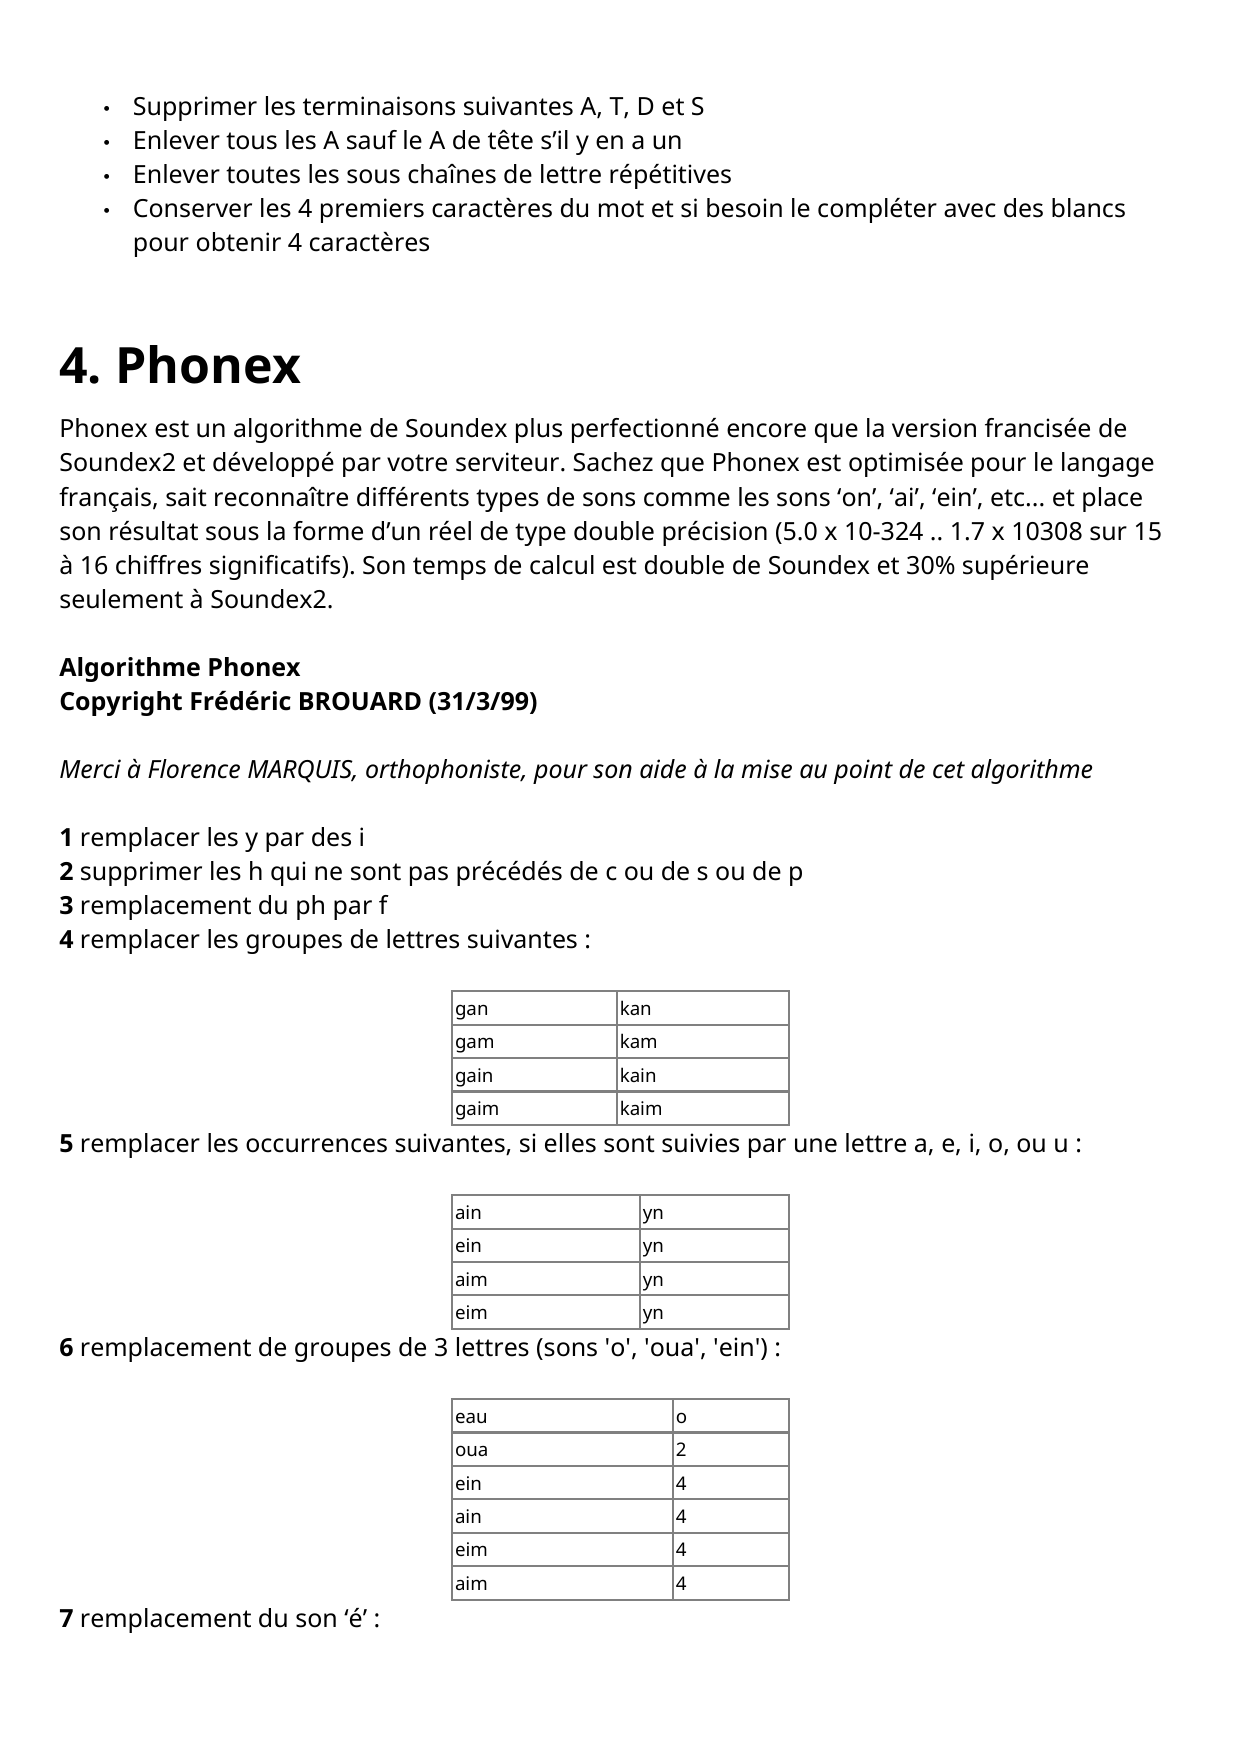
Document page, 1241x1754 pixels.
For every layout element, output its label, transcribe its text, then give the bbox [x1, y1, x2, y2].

text 5 remplacer les occurrences suivantes, si elles sont suivies par une lettre a, e, i, o, ou u : [59, 1126, 1181, 1160]
table_cell gain [453, 1059, 616, 1090]
table_header eau [453, 1400, 672, 1431]
text Algorithme Phonex Copyright Frédéric BROUARD (31/3/99) [59, 649, 1181, 718]
text Merci à Florence MARQUIS, orthophoniste, pour son aide à la mise au point de cet algorithme [59, 752, 1181, 786]
list Conserver les 4 premiers caractères du mot et si besoin le compléter avec des blancs pour obtenir 4 caractères [103, 191, 1181, 259]
list Supprimer les terminaisons suivantes A, T, D et S [103, 88, 1181, 123]
table_cell yn [641, 1263, 788, 1294]
text 7 remplacement du son ‘é’ : [59, 1601, 1181, 1635]
table_cell ain [453, 1500, 672, 1532]
table_header yn [641, 1196, 788, 1227]
table_cell yn [641, 1296, 788, 1328]
subtitle 4. Phonex [59, 330, 1181, 398]
table_cell kain [618, 1059, 788, 1090]
text 1 remplacer les y par des i 2 supprimer les h qui ne sont pas précédés de c ou de s ou de p 3 remplacement du ph par f 4 remplacer les groupes de lettres suivantes : [59, 820, 1181, 956]
table_cell eim [453, 1534, 672, 1565]
table_cell gaim [453, 1093, 616, 1124]
table_cell ein [453, 1467, 672, 1498]
table_cell oua [453, 1434, 672, 1465]
table_header gan [453, 992, 616, 1023]
text Phonex est un algorithme de Soundex plus perfectionné encore que la version francisée de Soundex2 et développé par votre serviteur. Sachez que Phonex est optimisée pour le langage français, sait reconnaître différents types de sons comme les sons ‘on’, ‘ai’, ‘ein’, etc... et place son résultat sous la forme d’un réel de type double précision (5.0 x 10-324 .. 1.7 x 10308 sur 15 à 16 chiffres significatifs). Son temps de calcul est double de Soundex et 30% supérieure seulement à Soundex2. [59, 411, 1181, 615]
table_cell eim [453, 1296, 639, 1328]
table_cell 4 [674, 1567, 788, 1599]
list Enlever tous les A sauf le A de tête s’il y en a un [103, 123, 1181, 157]
table_cell gam [453, 1026, 616, 1057]
table_cell ein [453, 1230, 639, 1261]
table_header ain [453, 1196, 639, 1227]
table_cell 4 [674, 1467, 788, 1498]
table_cell yn [641, 1230, 788, 1261]
text 6 remplacement de groupes de 3 lettres (sons 'o', 'oua', 'ein') : [59, 1330, 1181, 1364]
table_cell aim [453, 1567, 672, 1599]
table_cell 2 [674, 1434, 788, 1465]
table_cell kaim [618, 1093, 788, 1124]
table_header kan [618, 992, 788, 1023]
table_cell aim [453, 1263, 639, 1294]
table_header o [674, 1400, 788, 1431]
table_cell kam [618, 1026, 788, 1057]
list Enlever toutes les sous chaînes de lettre répétitives [103, 157, 1181, 191]
table_cell 4 [674, 1500, 788, 1532]
table_cell 4 [674, 1534, 788, 1565]
